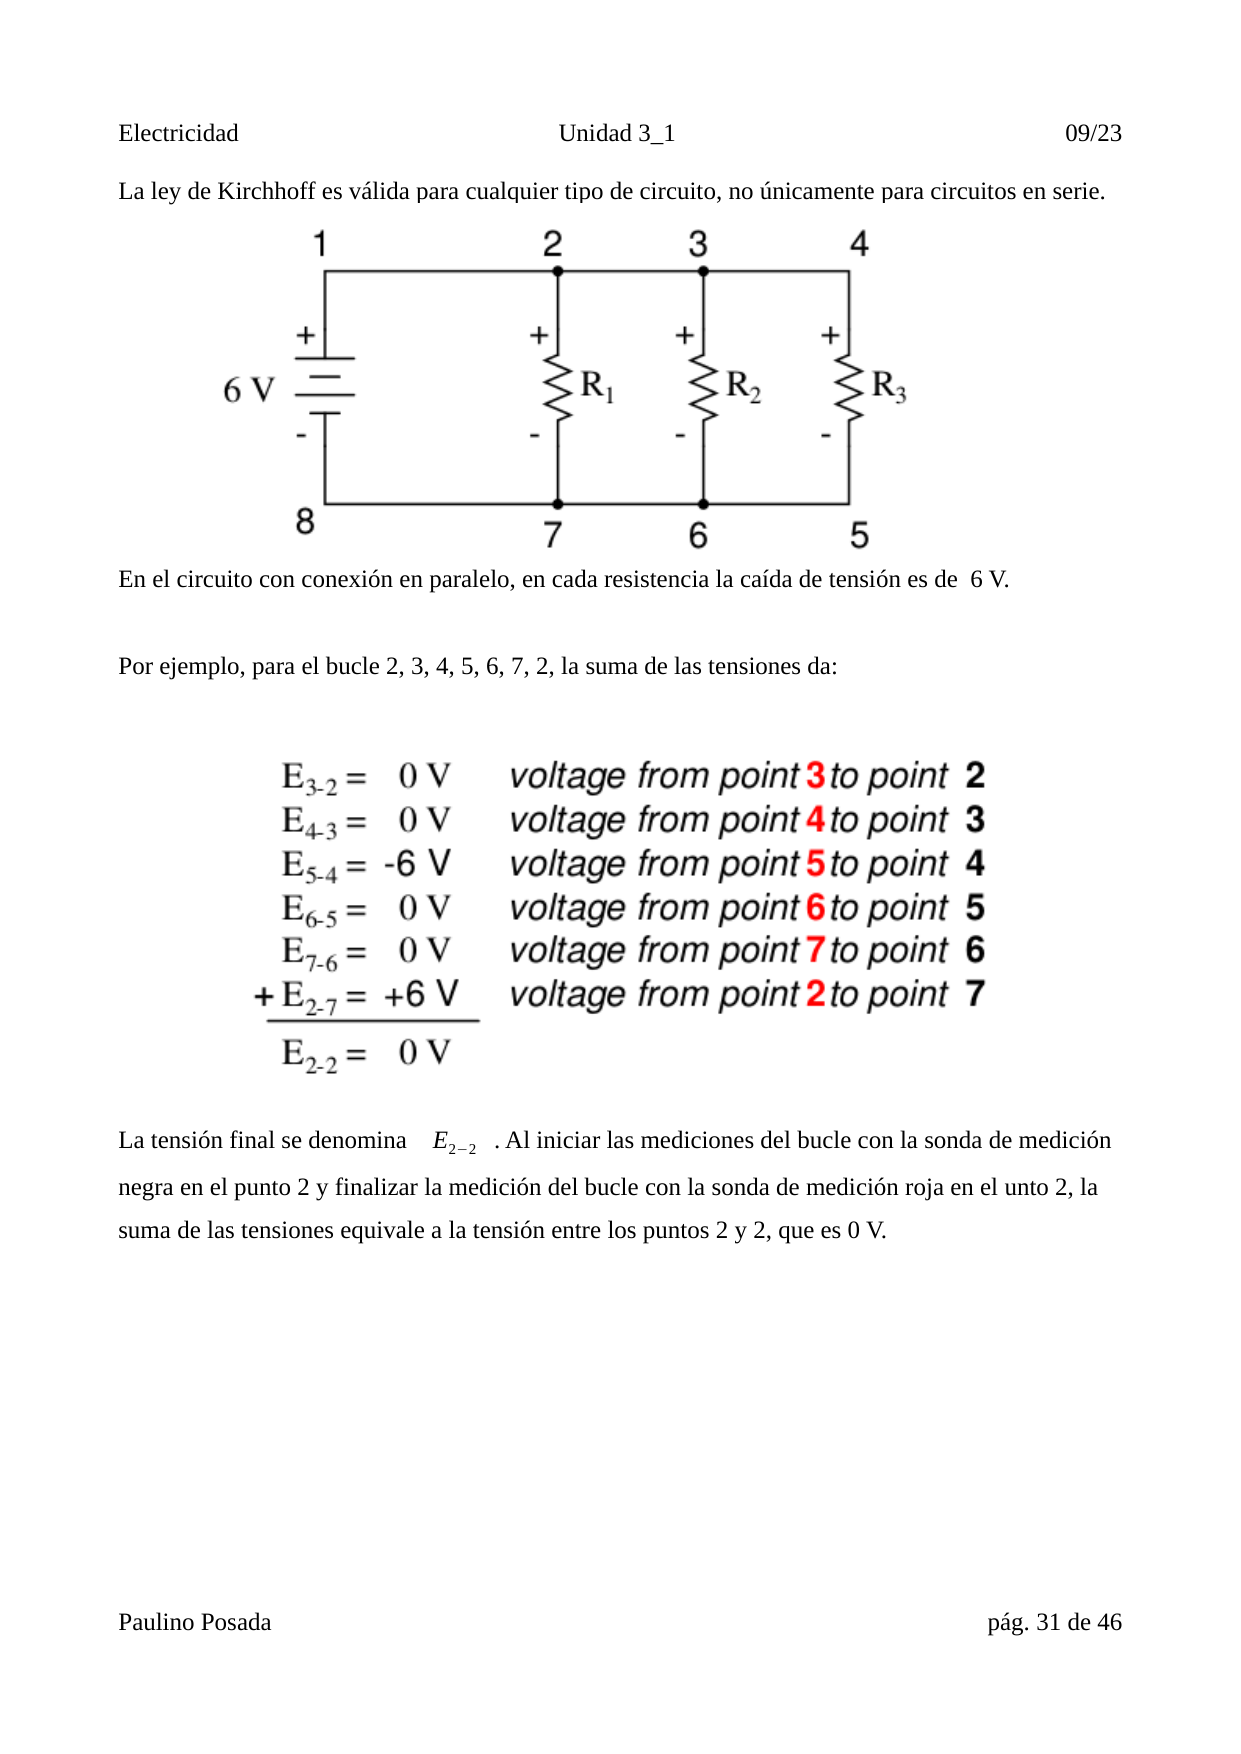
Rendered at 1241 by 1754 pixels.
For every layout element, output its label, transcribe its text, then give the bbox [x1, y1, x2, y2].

text Por ejemplo, para el bucle 2, 3, 4, 5, 6, 7, 2, la suma de las tensiones da: [118, 651, 1122, 679]
text La tensión final se denomina . Al iniciar las mediciones del bucle con la sonda de medición negra en el punto 2 y finalizar la medición del bucle con la sonda de medición roja en el unto 2, la suma de las tensiones equivale a la tensión entre los puntos 2 y 2, que es 0 V. [118, 1125, 1122, 1244]
text La ley de Kirchhoff es válida para cualquier tipo de circuito, no únicamente para circuitos en serie. [118, 176, 1122, 205]
picture [243, 737, 997, 1091]
text En el circuito con conexión en paralelo, en cada resistencia la caída de tensión es de 6 V. [118, 564, 1122, 593]
picture [201, 203, 922, 565]
